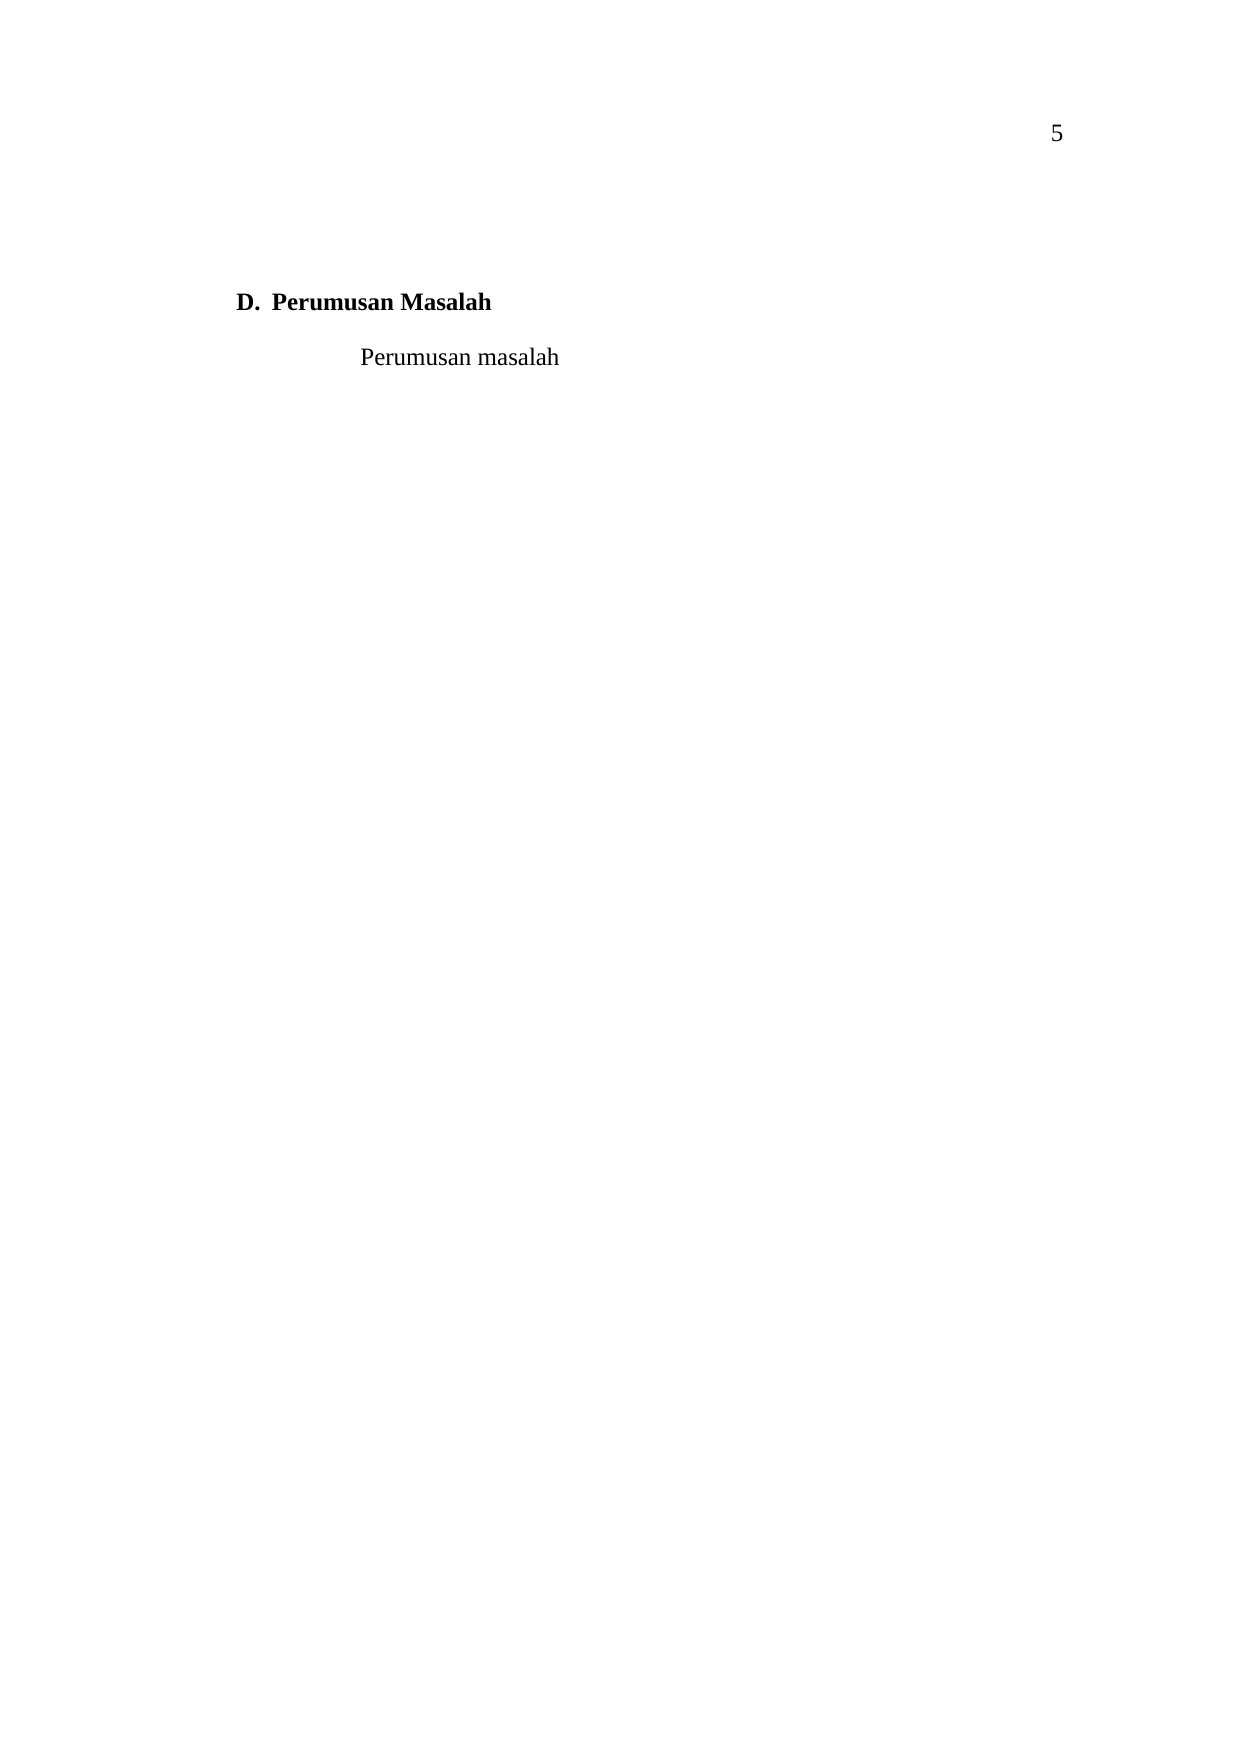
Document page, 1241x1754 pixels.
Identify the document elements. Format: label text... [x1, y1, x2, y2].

subtitle perumusan masalah [236, 287, 1063, 315]
text Perumusan masalah [272, 342, 1063, 371]
